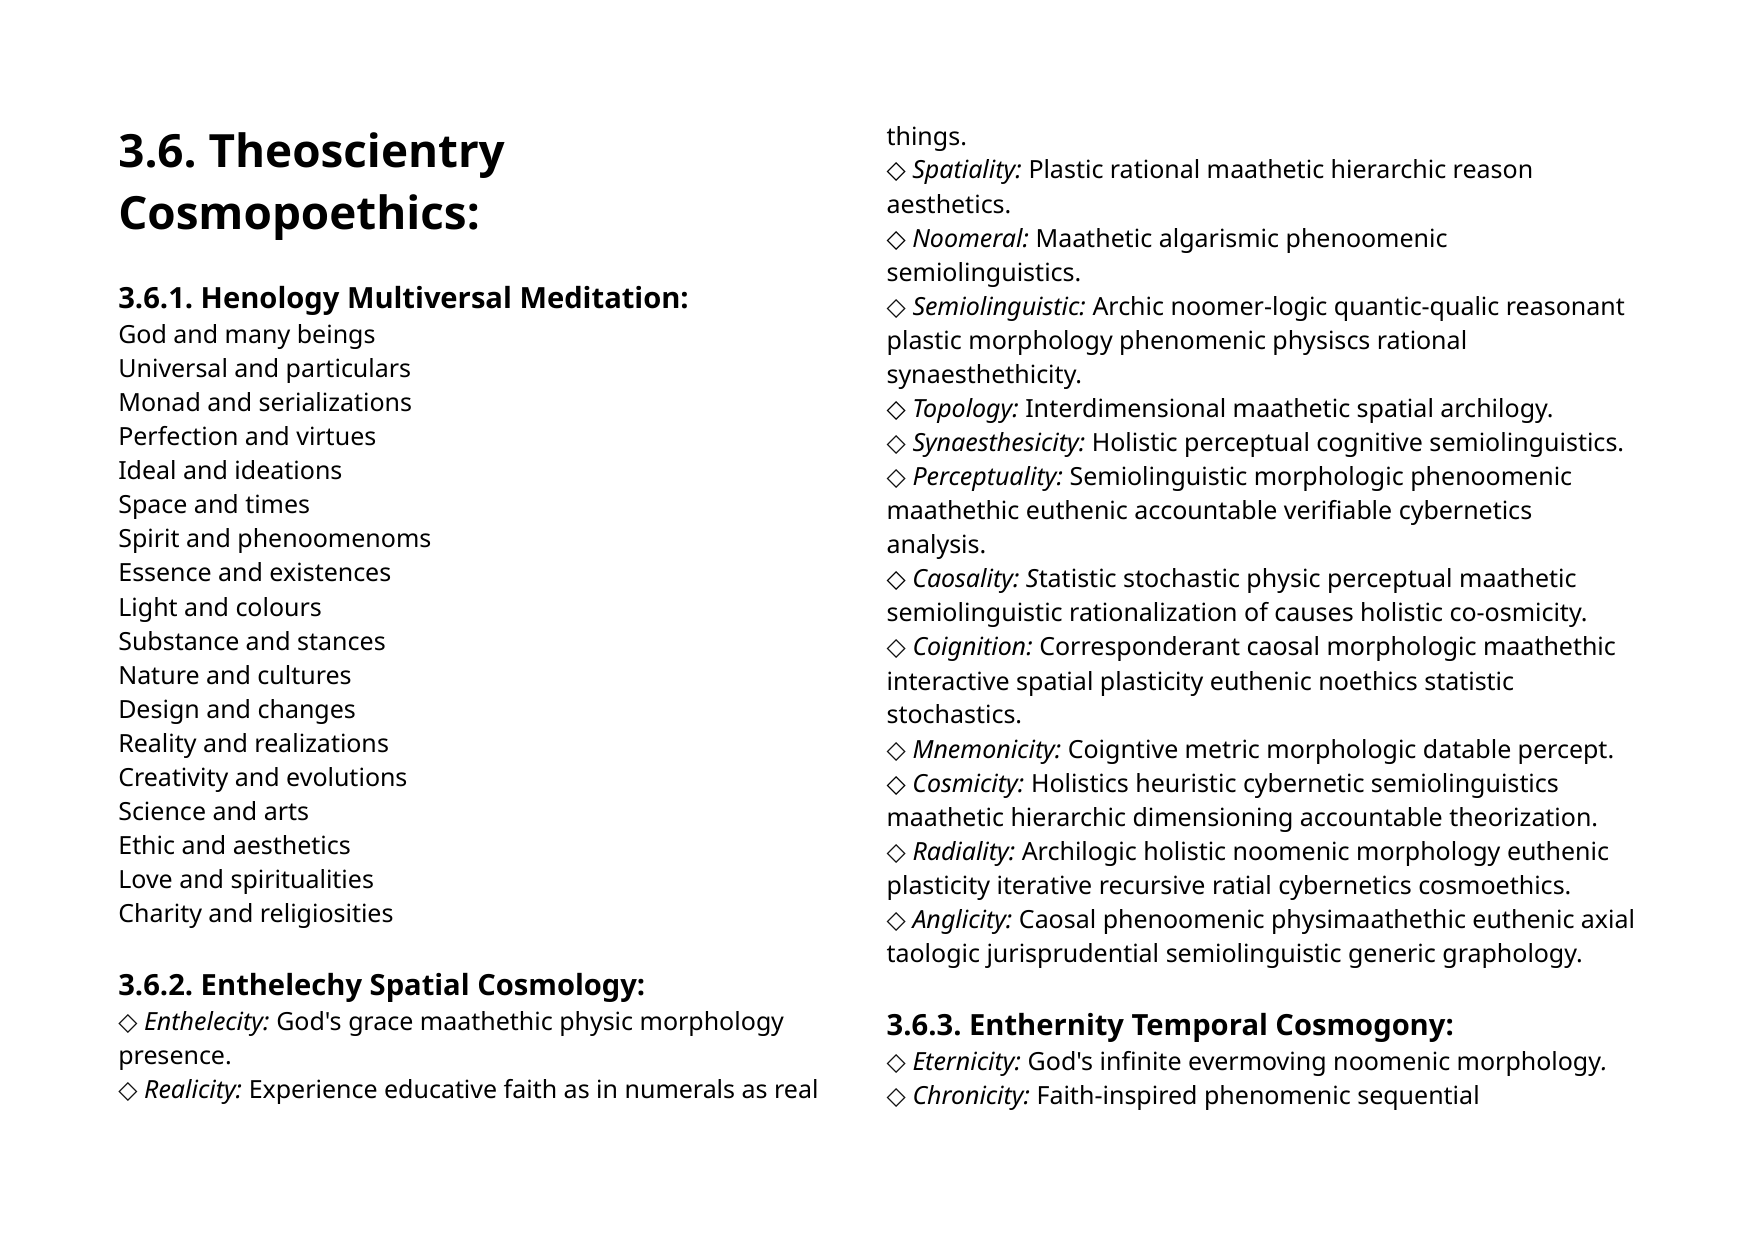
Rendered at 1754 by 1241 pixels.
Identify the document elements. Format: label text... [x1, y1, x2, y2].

text things. [886, 118, 1636, 152]
text Science and arts [118, 793, 877, 828]
text ◇ Radiality: Archilogic holistic noomenic morphology euthenic plasticity iterative recursive ratial cybernetics cosmoethics. [886, 833, 1636, 902]
text God and many beings [118, 317, 877, 351]
text Universal and particulars [118, 351, 877, 385]
text ◇ Anglicity: Caosal phenoomenic physimaathethic euthenic axial taologic jurisprudential semiolinguistic generic graphology. [886, 902, 1636, 970]
text ◇ Cosmicity: Holistics heuristic cybernetic semiolinguistics maathetic hierarchic dimensioning accountable theorization. [886, 765, 1636, 833]
text Space and times [118, 487, 877, 521]
text 3.6. Theoscientry Cosmopoethics: [118, 118, 877, 243]
text Light and colours [118, 589, 877, 623]
text Creativity and evolutions [118, 759, 877, 793]
text 3.6.3. Enthernity Temporal Cosmogony: [886, 1004, 1636, 1043]
text Love and spiritualities [118, 862, 877, 896]
text ◇ Eternicity: God's infinite evermoving noomenic morphology. [886, 1043, 1636, 1077]
text Perfection and virtues [118, 419, 877, 453]
text ◇ Realicity: Experience educative faith as in numerals as real [118, 1072, 877, 1106]
text ◇ Chronicity: Faith-inspired phenomenic sequential [886, 1077, 1636, 1112]
text Reality and realizations [118, 725, 877, 759]
text 3.6.1. Henology Multiversal Meditation: [118, 277, 877, 317]
text ◇ Enthelecity: God's grace maathethic physic morphology presence. [118, 1003, 877, 1072]
text ◇ Mnemonicity: Coigntive metric morphologic datable percept. [886, 731, 1636, 765]
text ◇ Synaesthesicity: Holistic perceptual cognitive semiolinguistics. [886, 425, 1636, 459]
text ◇ Caosality: Statistic stochastic physic perceptual maathetic semiolinguistic rationalization of causes holistic co-osmicity. [886, 561, 1636, 629]
text ◇ Semiolinguistic: Archic noomer-logic quantic-qualic reasonant plastic morphology phenomenic physiscs rational synaesthethicity. [886, 288, 1636, 391]
text Ideal and ideations [118, 453, 877, 487]
text ◇ Noomeral: Maathetic algarismic phenoomenic semiolinguistics. [886, 220, 1636, 288]
text Nature and cultures [118, 657, 877, 691]
text ◇ Topology: Interdimensional maathetic spatial archilogy. [886, 391, 1636, 425]
text Substance and stances [118, 623, 877, 657]
text ◇ Coignition: Corresponderant caosal morphologic maathethic interactive spatial plasticity euthenic noethics statistic stochastics. [886, 629, 1636, 731]
text Spirit and phenoomenoms [118, 521, 877, 555]
text Design and changes [118, 691, 877, 725]
text Charity and religiosities [118, 896, 877, 930]
text ◇ Perceptuality: Semiolinguistic morphologic phenoomenic maathethic euthenic accountable verifiable cybernetics analysis. [886, 459, 1636, 561]
text 3.6.2. Enthelechy Spatial Cosmology: [118, 964, 877, 1003]
text Essence and existences [118, 555, 877, 589]
text Ethic and aesthetics [118, 828, 877, 862]
text Monad and serializations [118, 385, 877, 419]
text ◇ Spatiality: Plastic rational maathetic hierarchic reason aesthetics. [886, 152, 1636, 220]
